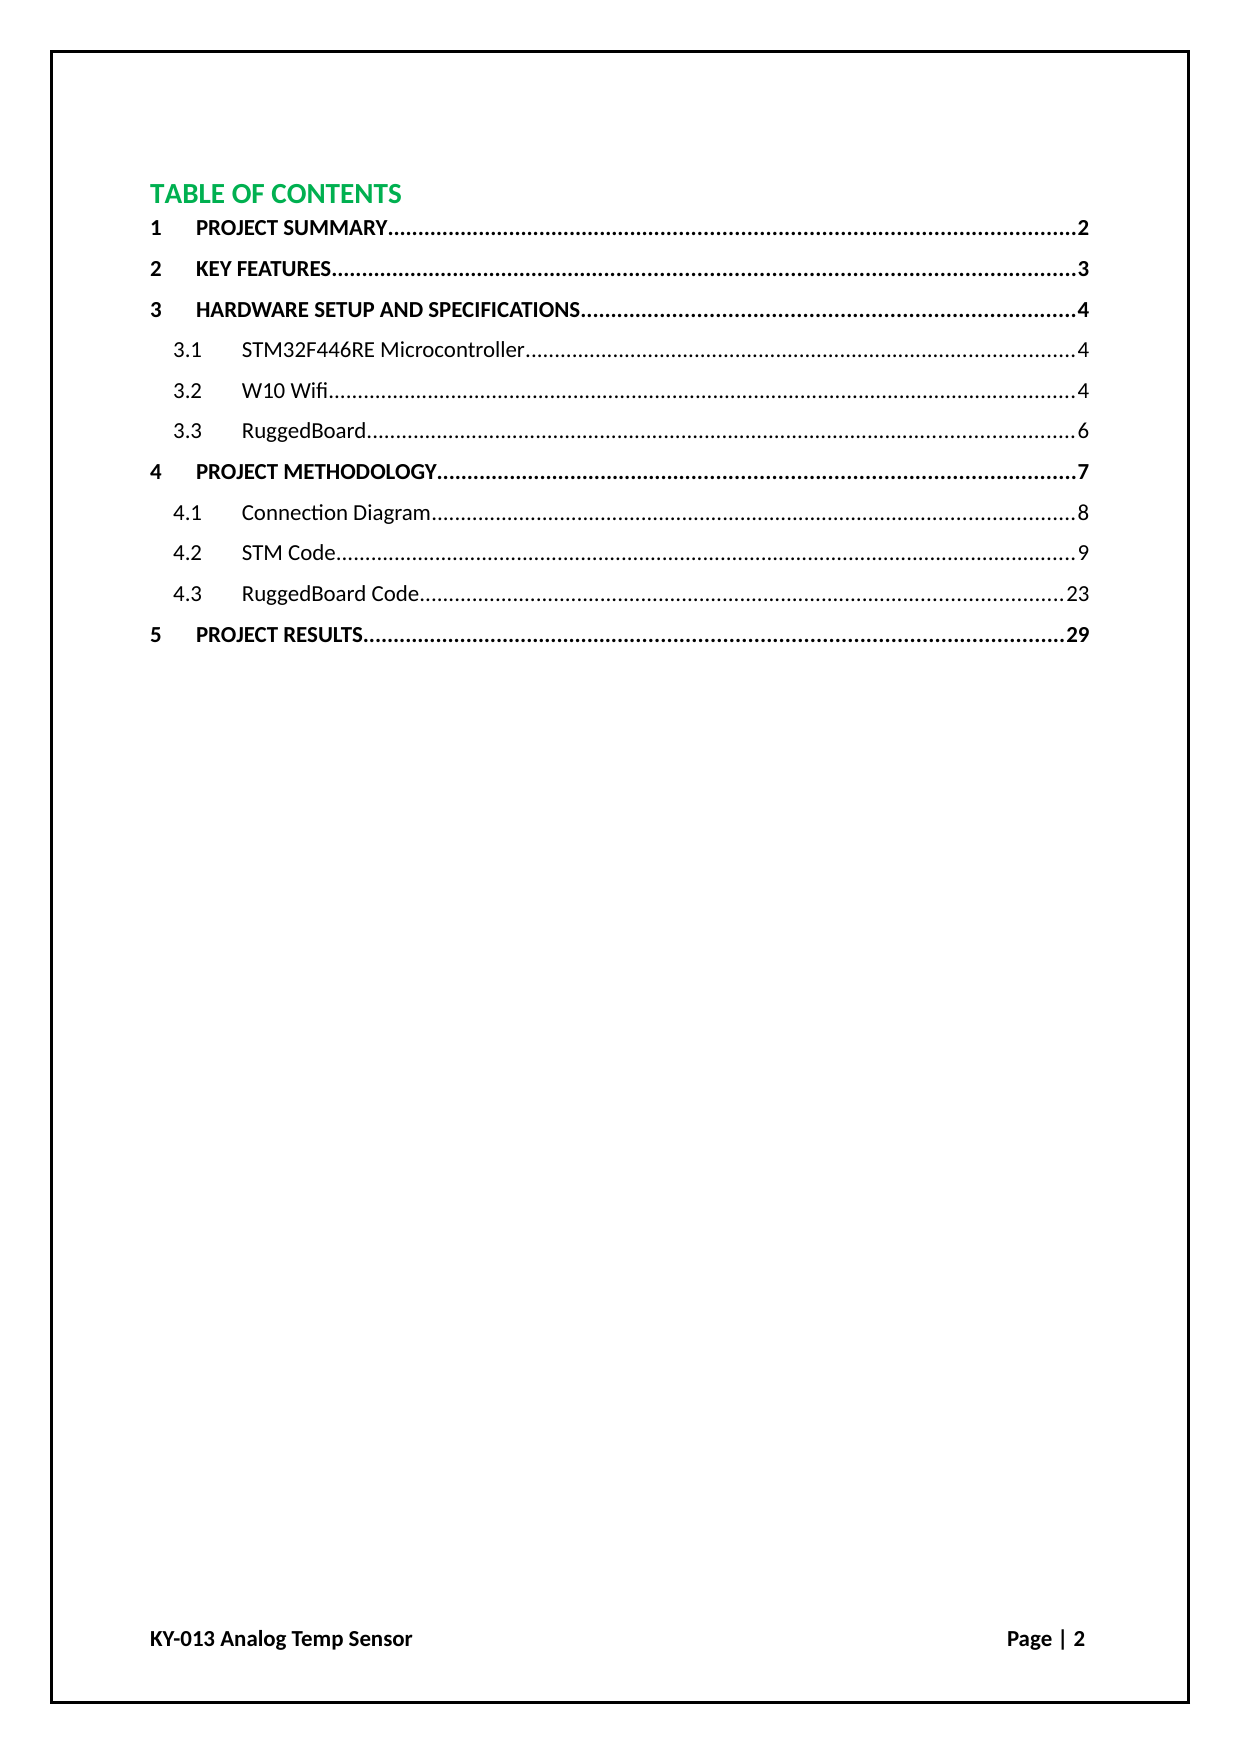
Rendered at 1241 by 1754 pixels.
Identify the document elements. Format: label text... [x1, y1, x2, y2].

text 3.2 W10 Wifi 4 [173, 376, 1090, 404]
text 2 KEY FEATURES 3 [150, 254, 1090, 282]
text 4.2 STM Code 9 [173, 538, 1090, 566]
text 3.1 STM32F446RE Microcontroller 4 [173, 335, 1090, 363]
text 4 PROJECT METHODOLOGY 7 [150, 457, 1090, 485]
text 4.1 Connection Diagram 8 [173, 498, 1090, 526]
subtitle TABLE OF CONTENTS [150, 175, 1090, 211]
text 5 PROJECT RESULTS 29 [150, 620, 1090, 648]
text 3 HARDWARE SETUP AND SPECIFICATIONS 4 [150, 295, 1090, 323]
text 1 PROJECT SUMMARY 2 [150, 213, 1090, 241]
text 3.3 RuggedBoard 6 [173, 417, 1090, 444]
text 4.3 RuggedBoard Code 23 [173, 579, 1090, 607]
